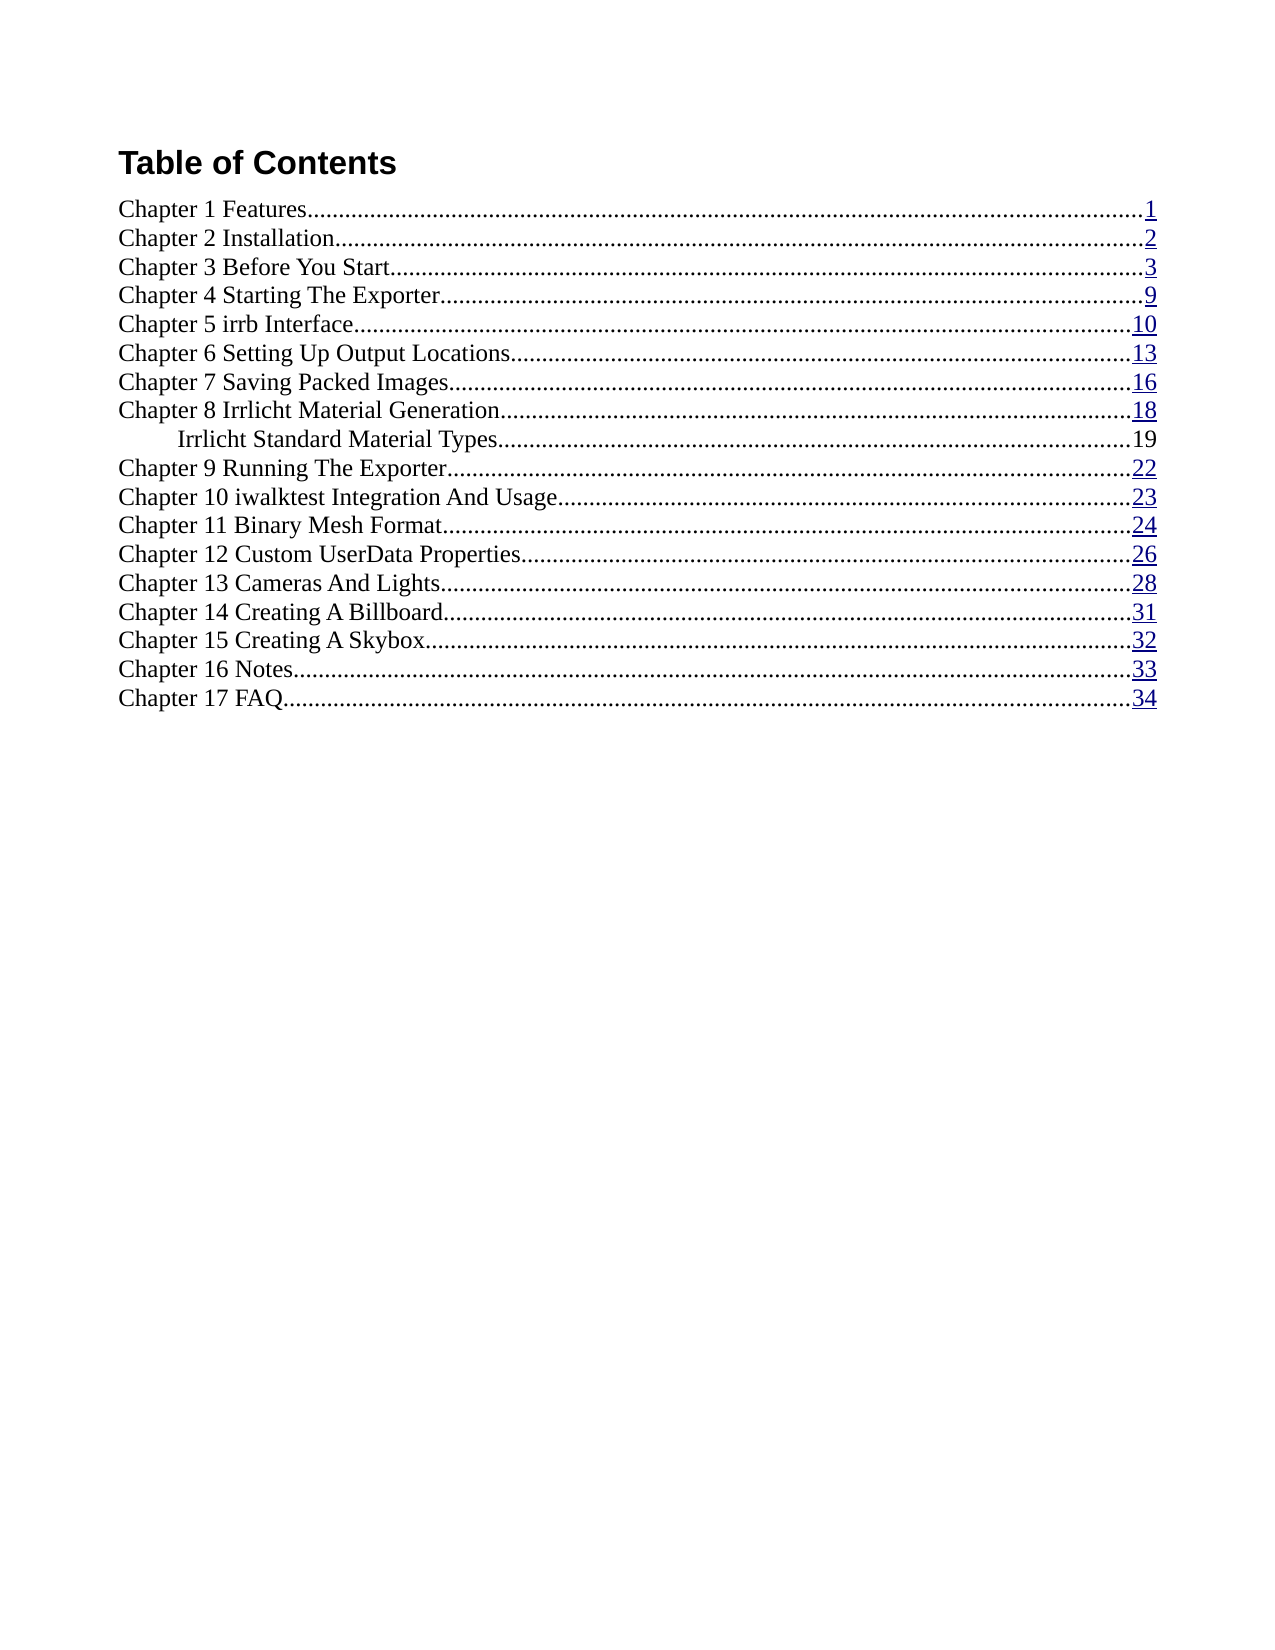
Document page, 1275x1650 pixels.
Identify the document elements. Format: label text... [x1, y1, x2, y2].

text Chapter 3 Before You Start 3 [118, 252, 1157, 280]
text Chapter 8 Irrlicht Material Generation 18 [118, 395, 1157, 424]
text Chapter 6 Setting Up Output Locations 13 [118, 338, 1157, 367]
text Chapter 2 Installation 2 [118, 223, 1157, 252]
text Chapter 1 Features 1 [118, 194, 1157, 223]
text Chapter 11 Binary Mesh Format 24 [118, 510, 1157, 539]
text Chapter 13 Cameras And Lights 28 [118, 568, 1157, 597]
text Chapter 15 Creating A Skybox 32 [118, 625, 1157, 654]
text Chapter 9 Running The Exporter 22 [118, 453, 1157, 482]
text Chapter 12 Custom UserData Properties 26 [118, 539, 1157, 568]
text Chapter 10 iwalktest Integration And Usage 23 [118, 482, 1157, 510]
text Irrlicht Standard Material Types 19 [177, 424, 1157, 453]
text Chapter 17 FAQ 34 [118, 683, 1157, 712]
text Chapter 16 Notes 33 [118, 654, 1157, 683]
text Chapter 7 Saving Packed Images 16 [118, 367, 1157, 395]
text Chapter 4 Starting The Exporter 9 [118, 280, 1157, 309]
text Chapter 5 irrb Interface 10 [118, 309, 1157, 338]
text Chapter 14 Creating A Billboard 31 [118, 597, 1157, 625]
subtitle Table of Contents [118, 143, 1157, 182]
